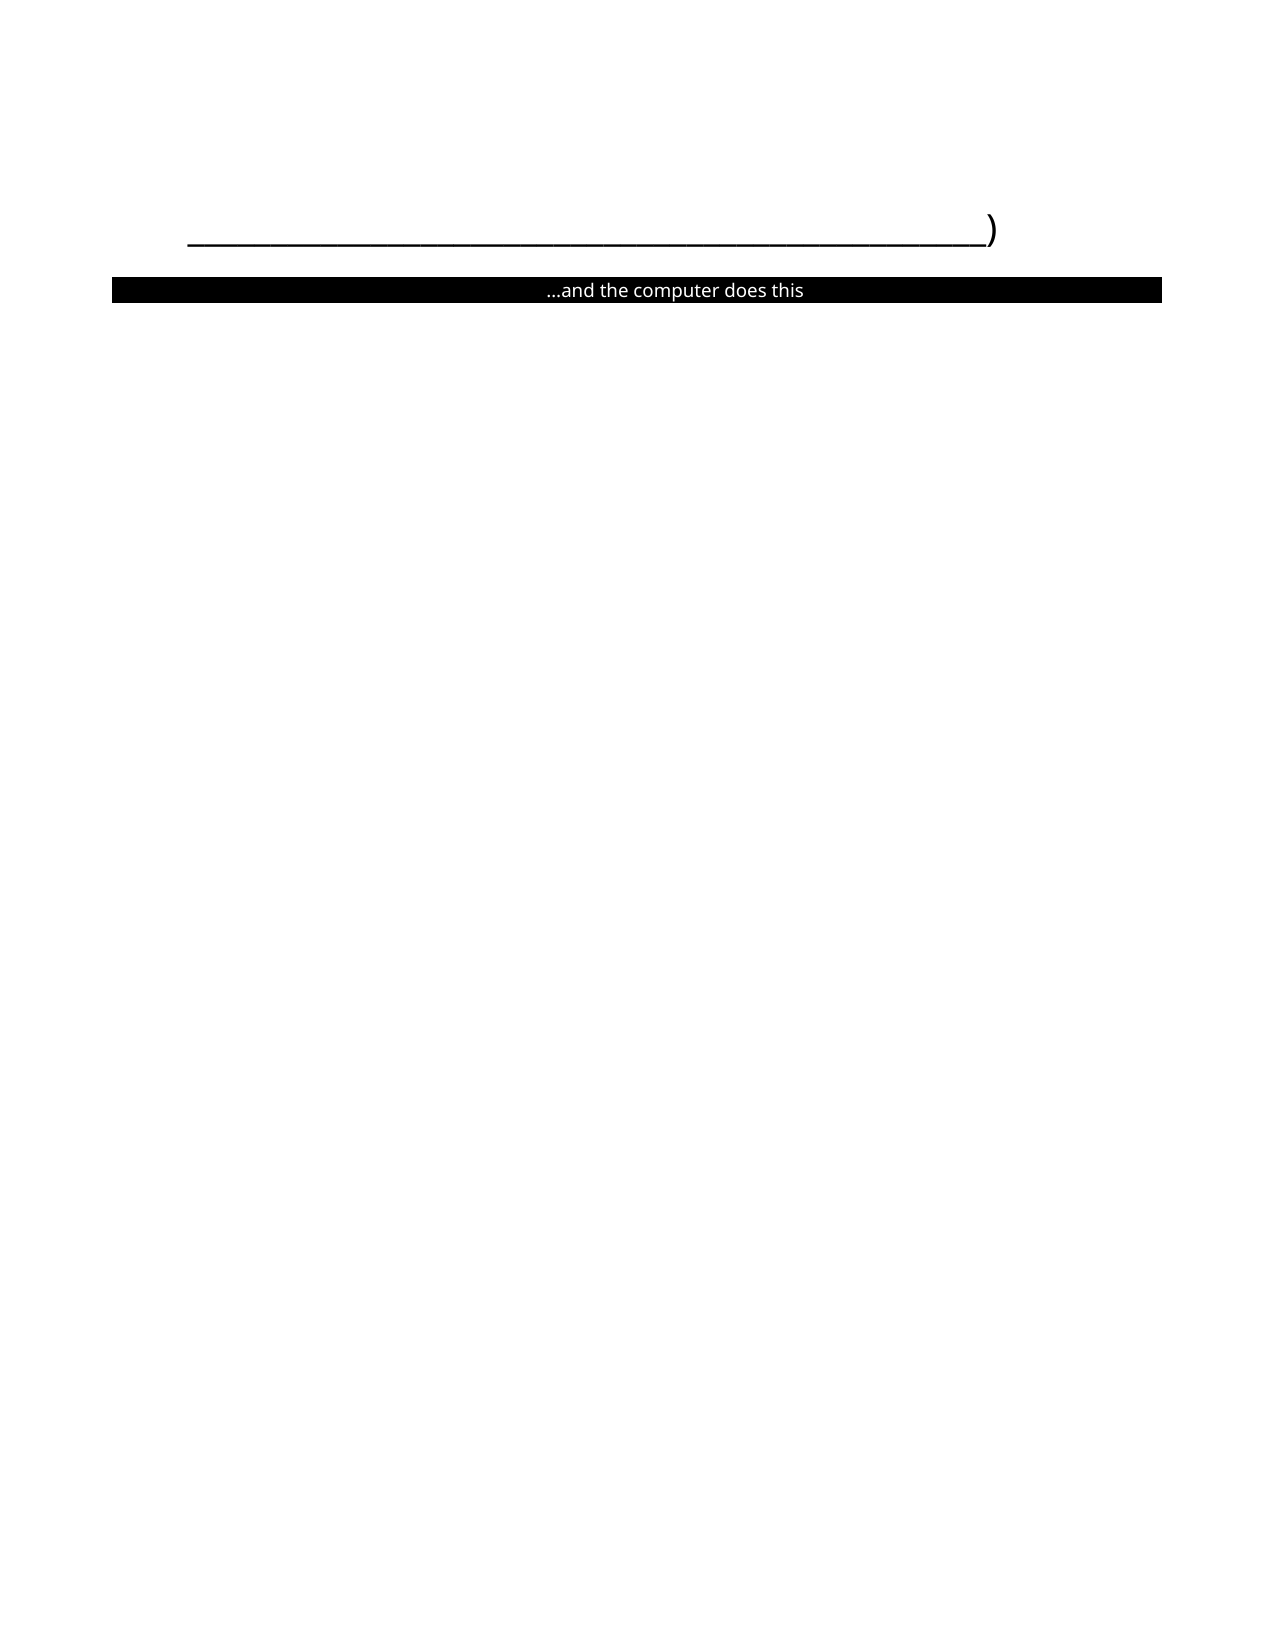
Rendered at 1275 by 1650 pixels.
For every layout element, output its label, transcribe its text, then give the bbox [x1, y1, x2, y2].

text ________________________________________________) [112, 201, 1162, 252]
subtitle …and the computer does this [112, 277, 1162, 303]
